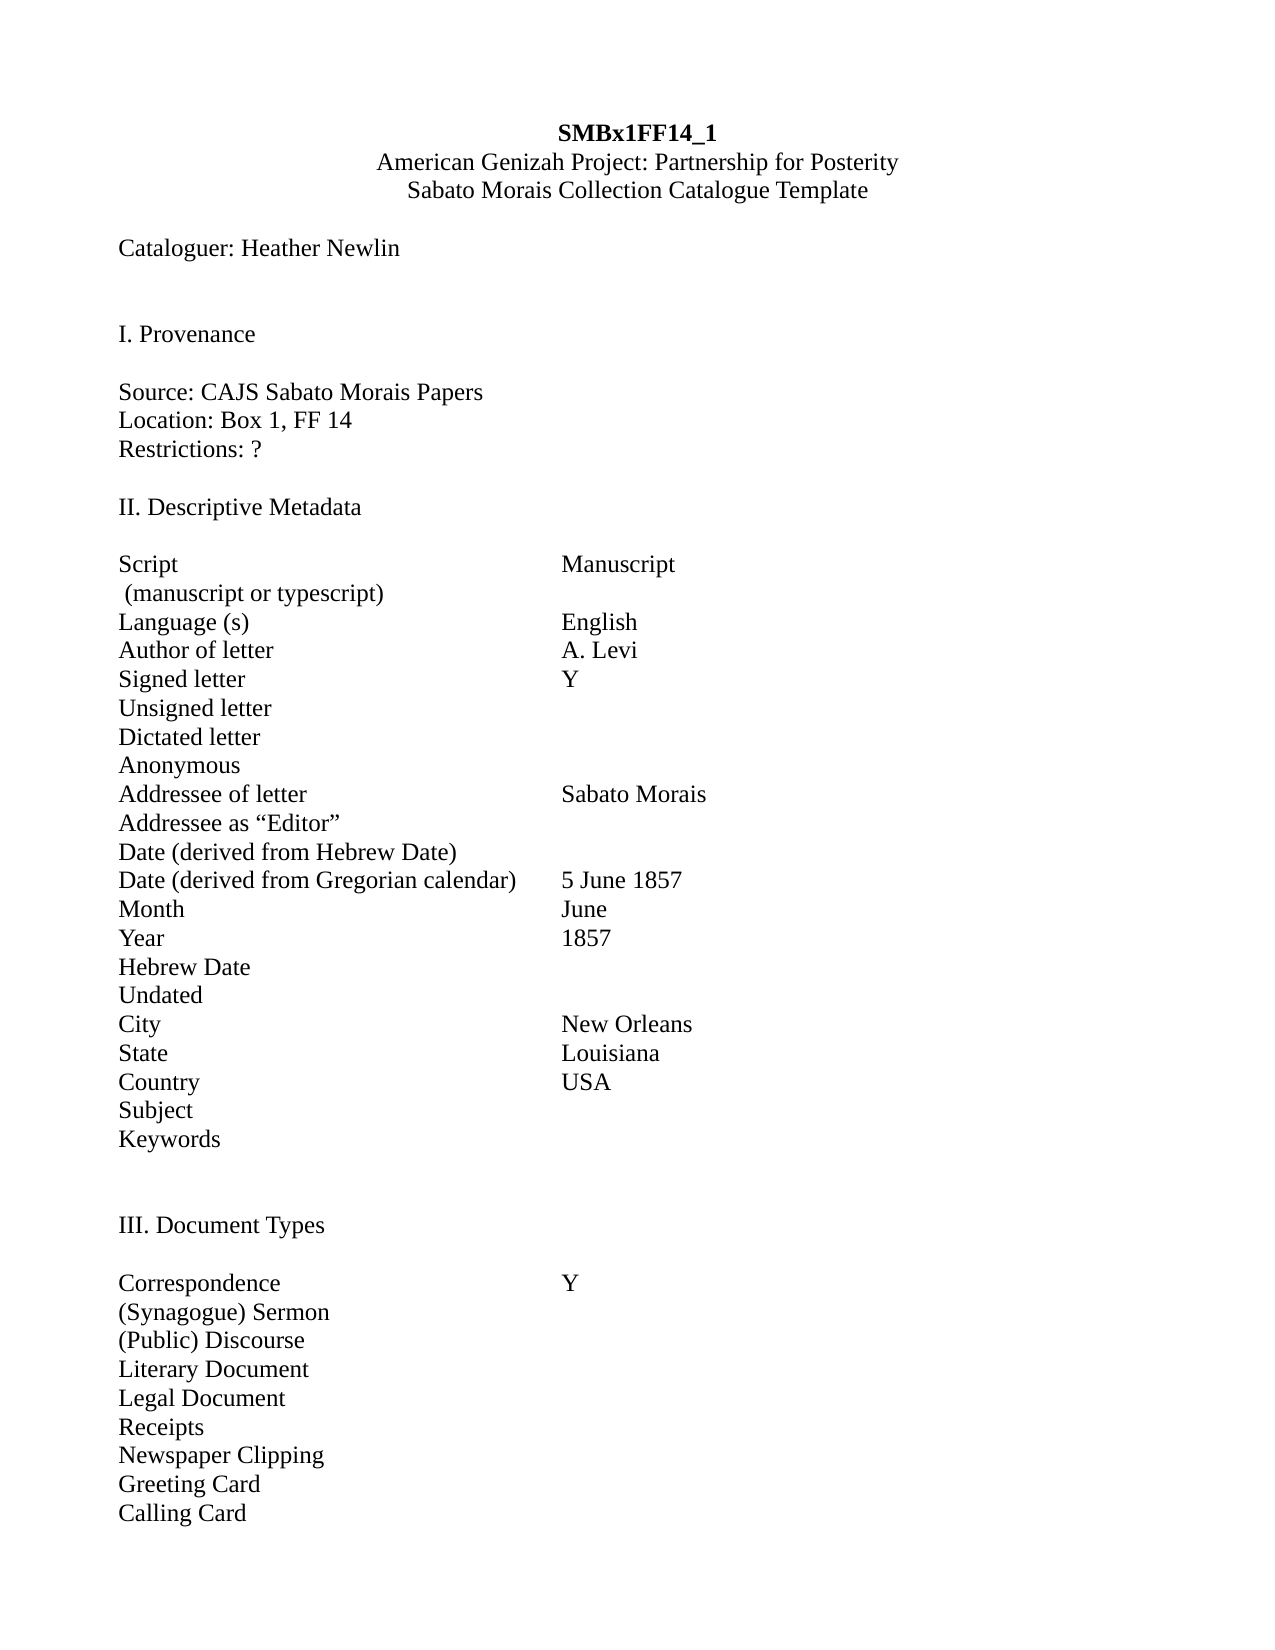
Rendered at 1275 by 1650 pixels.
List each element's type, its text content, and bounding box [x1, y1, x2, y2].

text Greeting Card [118, 1469, 1157, 1498]
text Script Manuscript [118, 549, 1157, 578]
text Anonymous [118, 751, 1157, 779]
text American Genizah Project: Partnership for Posterity [118, 147, 1157, 176]
text Addressee as “Editor” [118, 808, 1157, 837]
text Date (derived from Gregorian calendar) 5 June 1857 [118, 866, 1157, 894]
text (Public) Discourse [118, 1326, 1157, 1354]
text Dictated letter [118, 722, 1157, 751]
text Correspondence Y [118, 1268, 1157, 1297]
text Signed letter Y [118, 664, 1157, 693]
text Source: CAJS Sabato Morais Papers [118, 377, 1157, 406]
text Keywords [118, 1124, 1157, 1153]
text II. Descriptive Metadata [118, 492, 1157, 521]
text Undated [118, 981, 1157, 1009]
text I. Provenance [118, 319, 1157, 348]
text Unsigned letter [118, 693, 1157, 722]
text Calling Card [118, 1498, 1157, 1527]
text (manuscript or typescript) [118, 578, 1157, 607]
text State Louisiana [118, 1038, 1157, 1067]
text Date (derived from Hebrew Date) [118, 837, 1157, 866]
text Year 1857 [118, 923, 1157, 952]
text Sabato Morais Collection Catalogue Template [118, 176, 1157, 204]
text Author of letter A. Levi [118, 636, 1157, 664]
text Literary Document [118, 1354, 1157, 1383]
text (Synagogue) Sermon [118, 1297, 1157, 1326]
text Location: Box 1, FF 14 [118, 406, 1157, 434]
text SMBx1FF14_1 [118, 118, 1157, 147]
text Month June [118, 894, 1157, 923]
text Cataloguer: Heather Newlin [118, 233, 1157, 262]
text Country USA [118, 1067, 1157, 1096]
text Addressee of letter Sabato Morais [118, 779, 1157, 808]
text Newspaper Clipping [118, 1441, 1157, 1469]
text Restrictions: ? [118, 434, 1157, 463]
text Language (s) English [118, 607, 1157, 636]
text Subject [118, 1096, 1157, 1124]
text City New Orleans [118, 1009, 1157, 1038]
text III. Document Types [118, 1211, 1157, 1239]
text Hebrew Date [118, 952, 1157, 981]
text Legal Document [118, 1383, 1157, 1412]
text Receipts [118, 1412, 1157, 1441]
